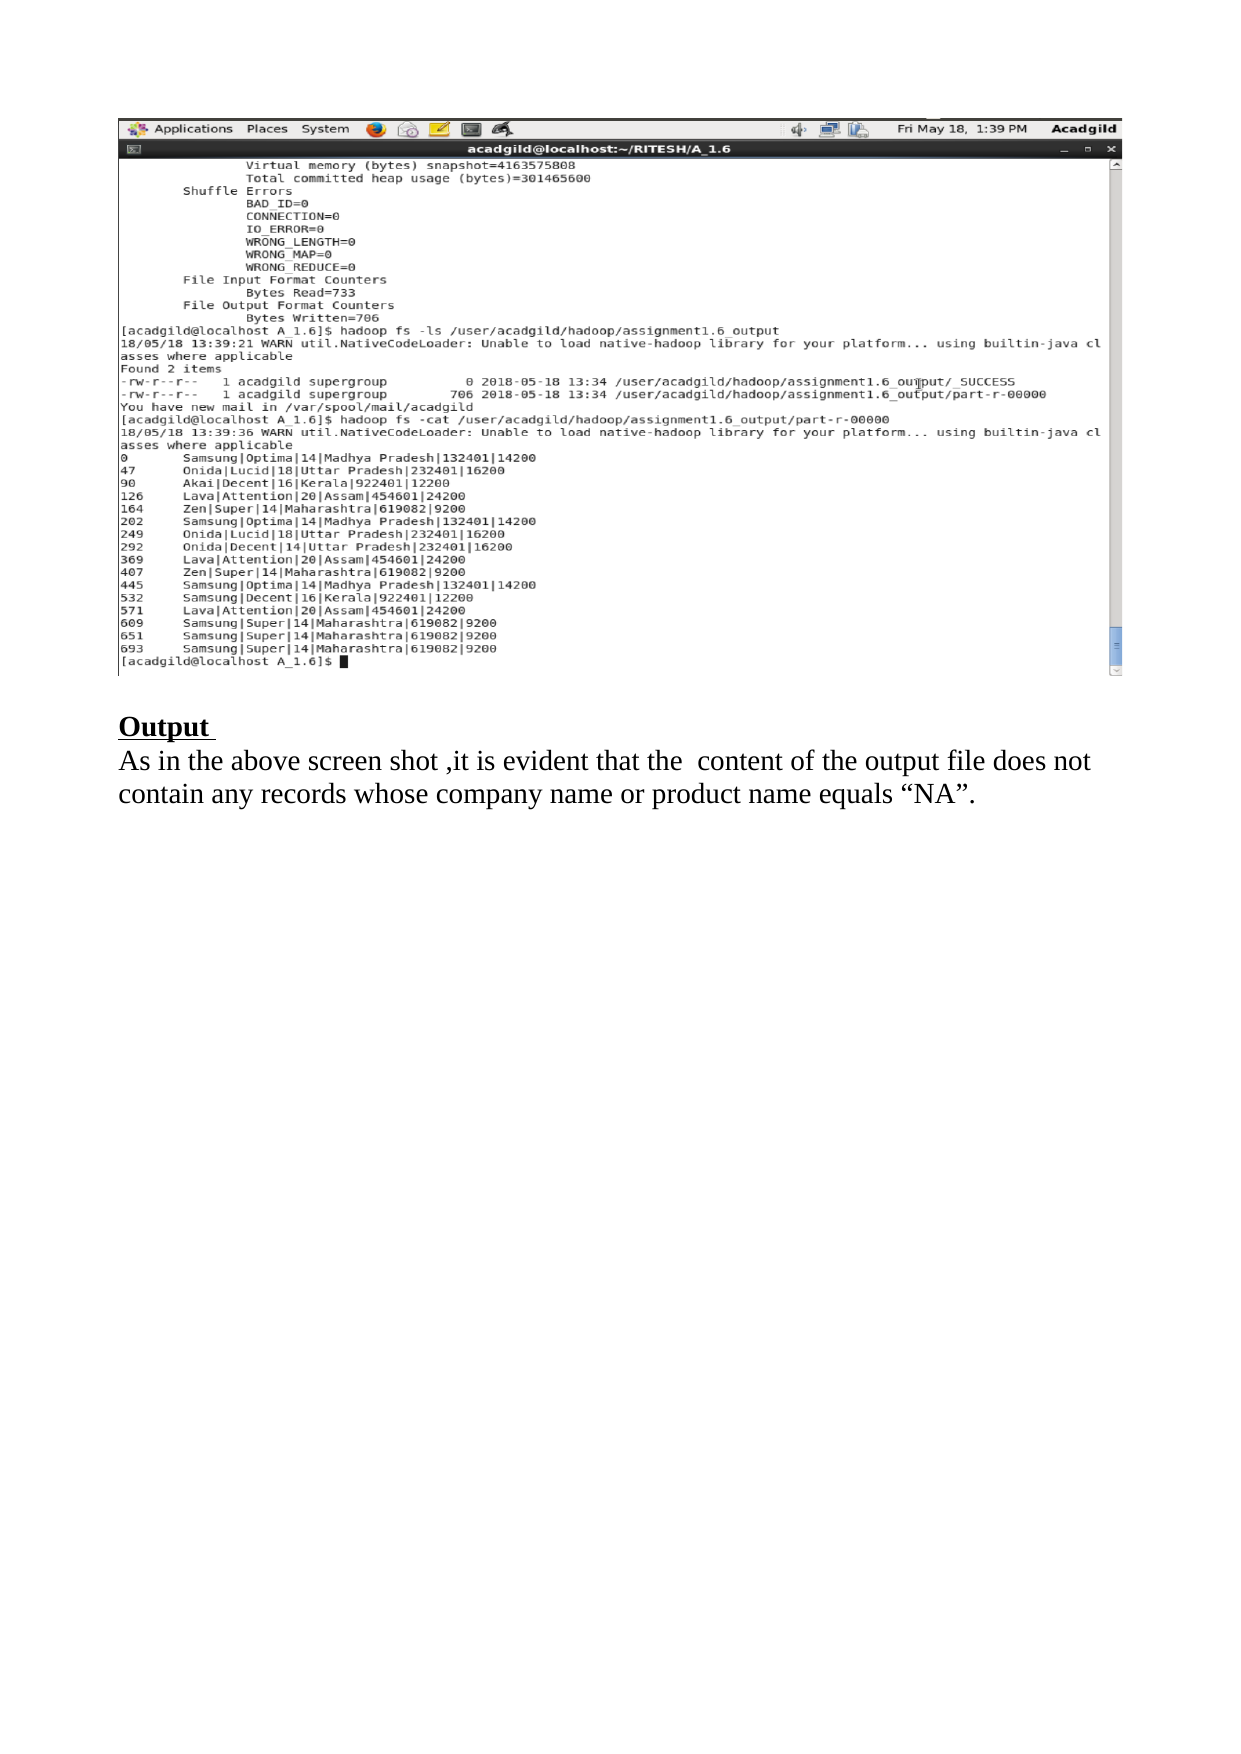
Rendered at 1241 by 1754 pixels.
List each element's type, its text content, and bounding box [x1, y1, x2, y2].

text Output [118, 709, 1122, 743]
text As in the above screen shot ,it is evident that the content of the output file does not contain any records whose company name or product name equals “NA”. [118, 743, 1122, 810]
picture [118, 118, 1123, 676]
